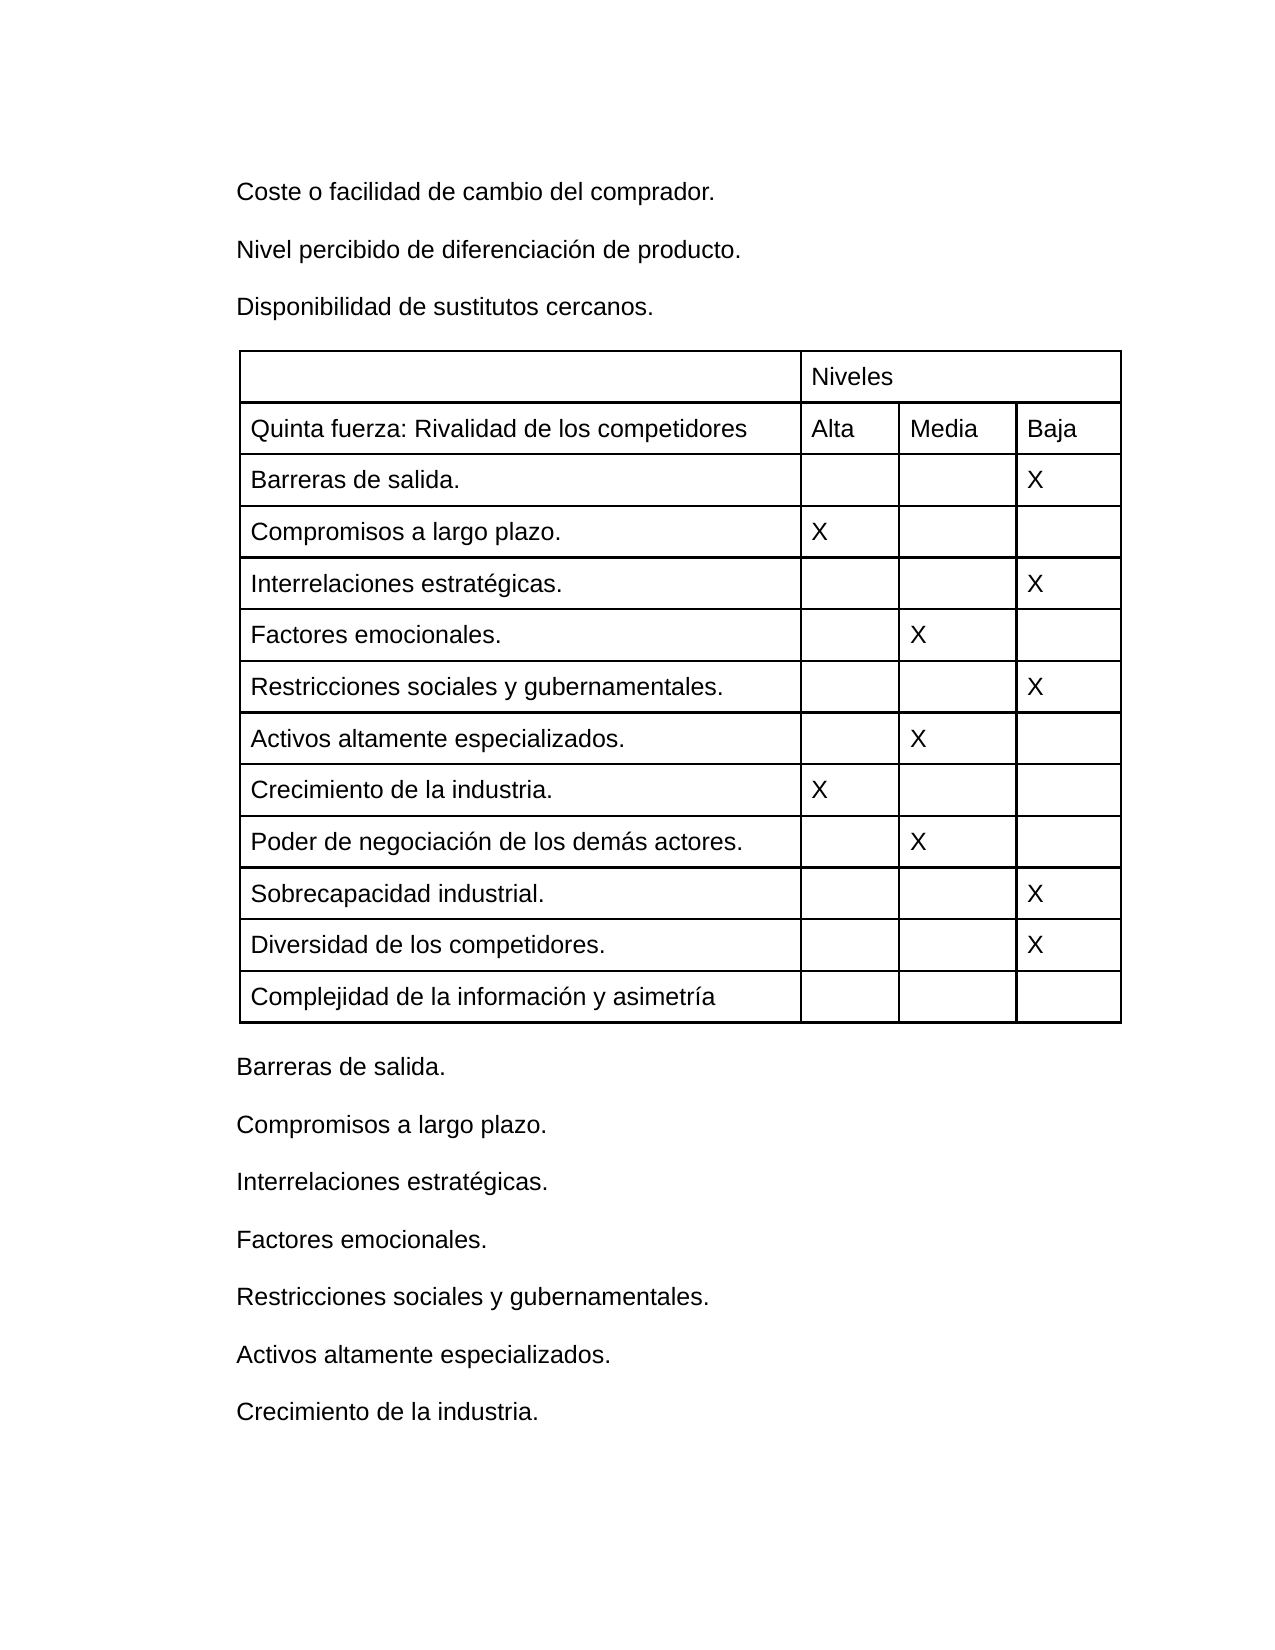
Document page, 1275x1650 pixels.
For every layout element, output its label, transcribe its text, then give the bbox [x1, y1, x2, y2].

table_cell Factores emocionales. [241, 610, 800, 660]
table_cell [900, 662, 1015, 711]
text Interrelaciones estratégicas. [236, 1167, 1127, 1196]
table_cell [802, 869, 898, 918]
table_cell [802, 559, 898, 608]
table_cell X [900, 817, 1015, 866]
table_cell [1018, 817, 1120, 866]
table_cell X [900, 610, 1015, 660]
table_cell [802, 972, 898, 1021]
table_cell [1018, 507, 1120, 556]
table_cell Barreras de salida. [241, 455, 800, 505]
table_cell [802, 610, 898, 660]
table_cell [802, 455, 898, 505]
text Restricciones sociales y gubernamentales. [236, 1282, 1127, 1311]
table_cell Alta [802, 404, 898, 453]
text Nivel percibido de diferenciación de producto. [236, 235, 1127, 263]
table_cell [900, 559, 1015, 608]
table_cell [802, 817, 898, 866]
table_cell Crecimiento de la industria. [241, 765, 800, 815]
text Factores emocionales. [236, 1225, 1127, 1253]
table_cell X [1018, 662, 1120, 711]
text Coste o facilidad de cambio del comprador. [236, 177, 1127, 206]
text Activos altamente especializados. [236, 1340, 1127, 1368]
table_cell [900, 972, 1015, 1021]
table_cell [900, 869, 1015, 918]
table_cell [900, 455, 1015, 505]
table_cell X [900, 714, 1015, 763]
table_cell X [802, 507, 898, 556]
table_cell [1018, 610, 1120, 660]
table_cell X [1018, 559, 1120, 608]
text Crecimiento de la industria. [236, 1397, 1127, 1426]
table_cell Activos altamente especializados. [241, 714, 800, 763]
table_cell X [802, 765, 898, 815]
table_header Niveles [802, 352, 1120, 401]
table_cell X [1018, 455, 1120, 505]
text Barreras de salida. [236, 1052, 1127, 1081]
table_cell Restricciones sociales y gubernamentales. [241, 662, 800, 711]
table_cell Sobrecapacidad industrial. [241, 869, 800, 918]
table_cell [1018, 972, 1120, 1021]
table_cell [900, 765, 1015, 815]
table_header [241, 352, 800, 401]
table_cell X [1018, 920, 1120, 970]
table_cell Baja [1018, 404, 1120, 453]
table_cell Compromisos a largo plazo. [241, 507, 800, 556]
table_cell [802, 662, 898, 711]
table_cell Diversidad de los competidores. [241, 920, 800, 970]
table_cell Poder de negociación de los demás actores. [241, 817, 800, 866]
table_cell Interrelaciones estratégicas. [241, 559, 800, 608]
table_cell [1018, 765, 1120, 815]
table_cell [802, 920, 898, 970]
table_cell Complejidad de la información y asimetría [241, 972, 800, 1021]
text Disponibilidad de sustitutos cercanos. [236, 292, 1127, 321]
table_cell [900, 507, 1015, 556]
table_cell Media [900, 404, 1015, 453]
table_cell [1018, 714, 1120, 763]
text Compromisos a largo plazo. [236, 1110, 1127, 1138]
table_cell Quinta fuerza: Rivalidad de los competidores [241, 404, 800, 453]
table_cell [802, 714, 898, 763]
table_cell X [1018, 869, 1120, 918]
table_cell [900, 920, 1015, 970]
